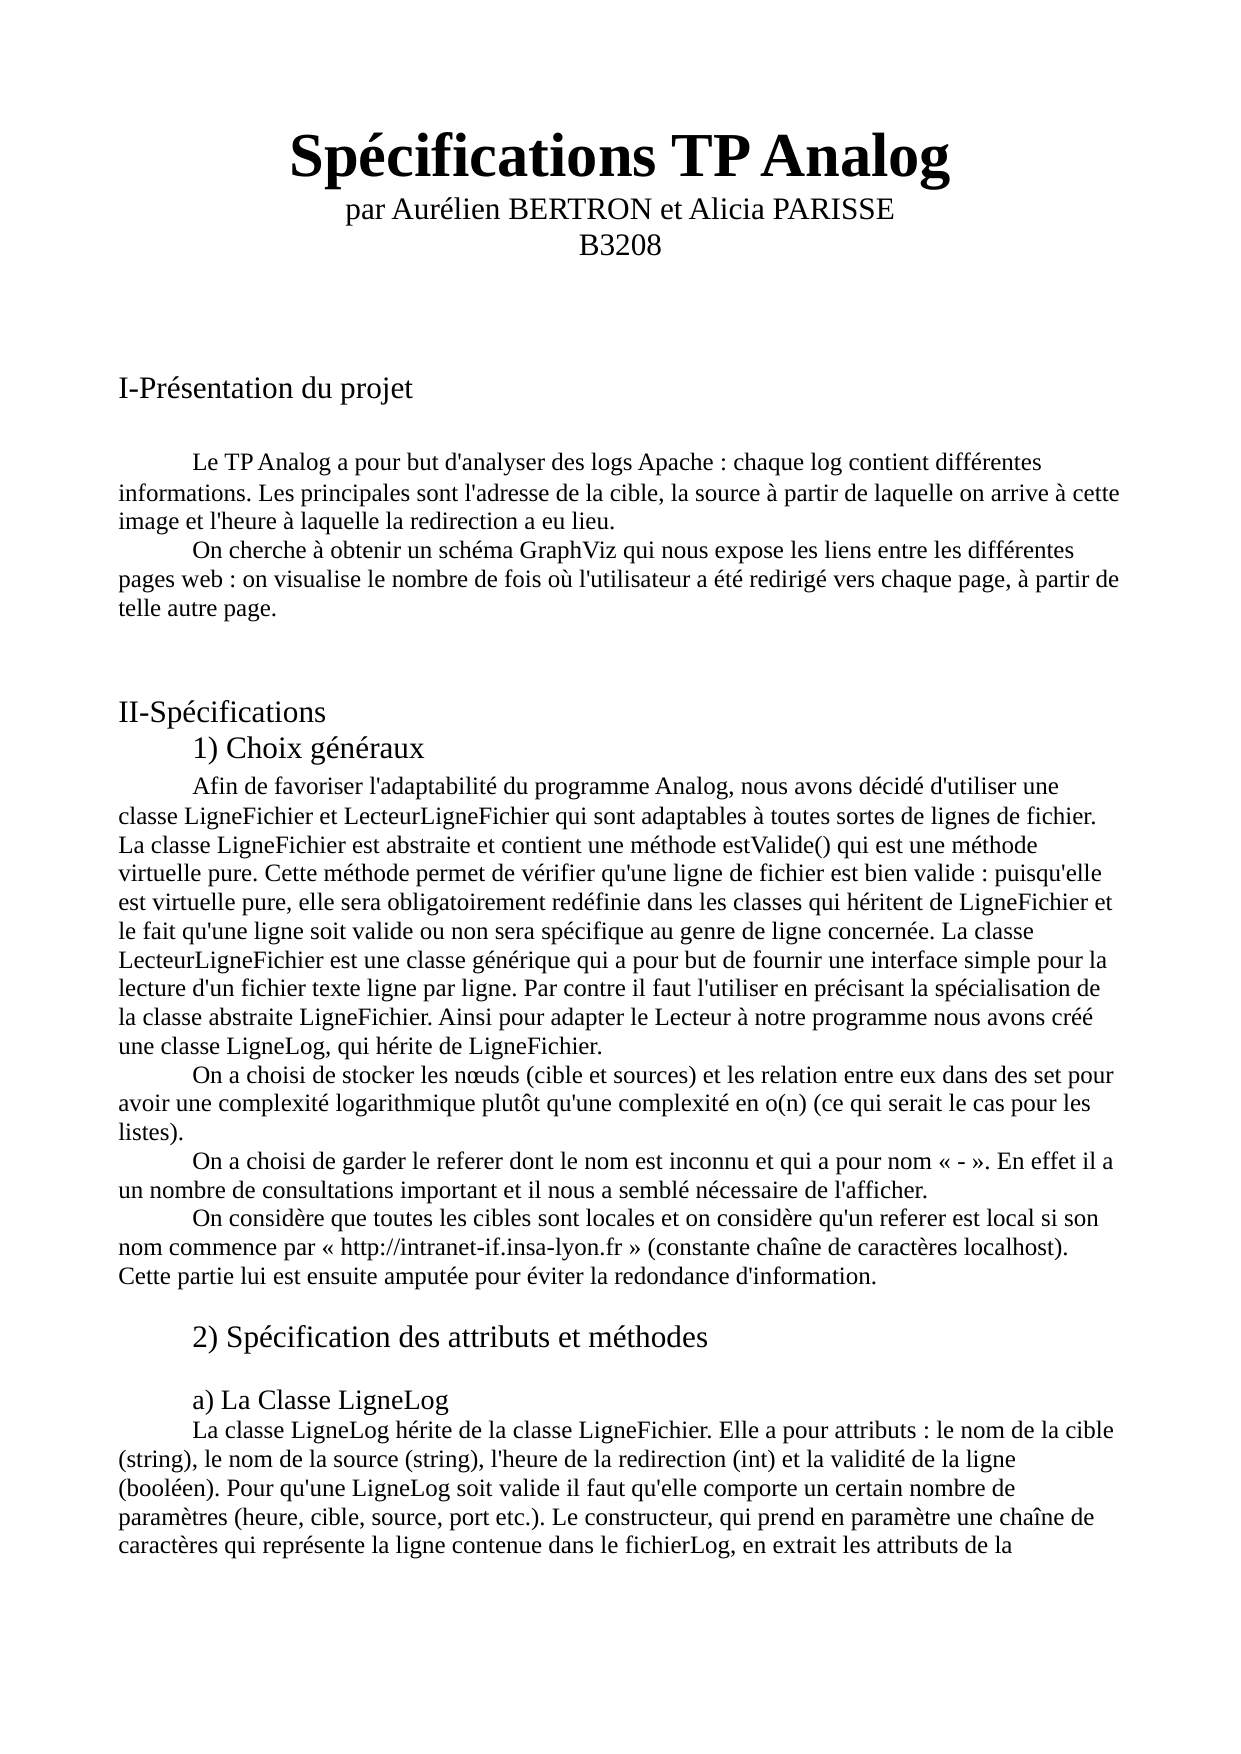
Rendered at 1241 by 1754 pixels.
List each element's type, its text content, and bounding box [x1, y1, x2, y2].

text Spécifications TP Analog [118, 118, 1122, 190]
text 1) Choix généraux [118, 729, 1122, 765]
text On a choisi de stocker les nœuds (cible et sources) et les relation entre eux dans des set pour avoir une complexité logarithmique plutôt qu'une complexité en o(n) (ce qui serait le cas pour les listes). [118, 1060, 1122, 1146]
text On considère que toutes les cibles sont locales et on considère qu'un referer est local si son nom commence par « http://intranet-if.insa-lyon.fr » (constante chaîne de caractères localhost). Cette partie lui est ensuite amputée pour éviter la redondance d'information. [118, 1203, 1122, 1290]
text a) La Classe LigneLog [118, 1383, 1122, 1416]
text I-Présentation du projet [118, 370, 1122, 406]
text 2) Spécification des attributs et méthodes [118, 1318, 1122, 1354]
text Afin de favoriser l'adaptabilité du programme Analog, nous avons décidé d'utiliser une classe LigneFichier et LecteurLigneFichier qui sont adaptables à toutes sortes de lignes de fichier. La classe LigneFichier est abstraite et contient une méthode estValide() qui est une méthode virtuelle pure. Cette méthode permet de vérifier qu'une ligne de fichier est bien valide : puisqu'elle est virtuelle pure, elle sera obligatoirement redéfinie dans les classes qui héritent de LigneFichier et le fait qu'une ligne soit valide ou non sera spécifique au genre de ligne concernée. La classe LecteurLigneFichier est une classe générique qui a pour but de fournir une interface simple pour la lecture d'un fichier texte ligne par ligne. Par contre il faut l'utiliser en précisant la spécialisation de la classe abstraite LigneFichier. Ainsi pour adapter le Lecteur à notre programme nous avons créé une classe LigneLog, qui hérite de LigneFichier. [118, 765, 1122, 1060]
text II-Spécifications [118, 693, 1122, 729]
text La classe LigneLog hérite de la classe LigneFichier. Elle a pour attributs : le nom de la cible (string), le nom de la source (string), l'heure de la redirection (int) et la validité de la ligne (booléen). Pour qu'une LigneLog soit valide il faut qu'elle comporte un certain nombre de paramètres (heure, cible, source, port etc.). Le constructeur, qui prend en paramètre une chaîne de caractères qui représente la ligne contenue dans le fichierLog, en extrait les attributs de la [118, 1416, 1122, 1559]
text On cherche à obtenir un schéma GraphViz qui nous expose les liens entre les différentes pages web : on visualise le nombre de fois où l'utilisateur a été redirigé vers chaque page, à partir de telle autre page. [118, 535, 1122, 621]
text B3208 [118, 226, 1122, 262]
text Le TP Analog a pour but d'analyser des logs Apache : chaque log contient différentes informations. Les principales sont l'adresse de la cible, la source à partir de laquelle on arrive à cette image et l'heure à laquelle la redirection a eu lieu. [118, 442, 1122, 535]
text par Aurélien BERTRON et Alicia PARISSE [118, 190, 1122, 226]
text On a choisi de garder le referer dont le nom est inconnu et qui a pour nom « - ». En effet il a un nombre de consultations important et il nous a semblé nécessaire de l'afficher. [118, 1146, 1122, 1203]
